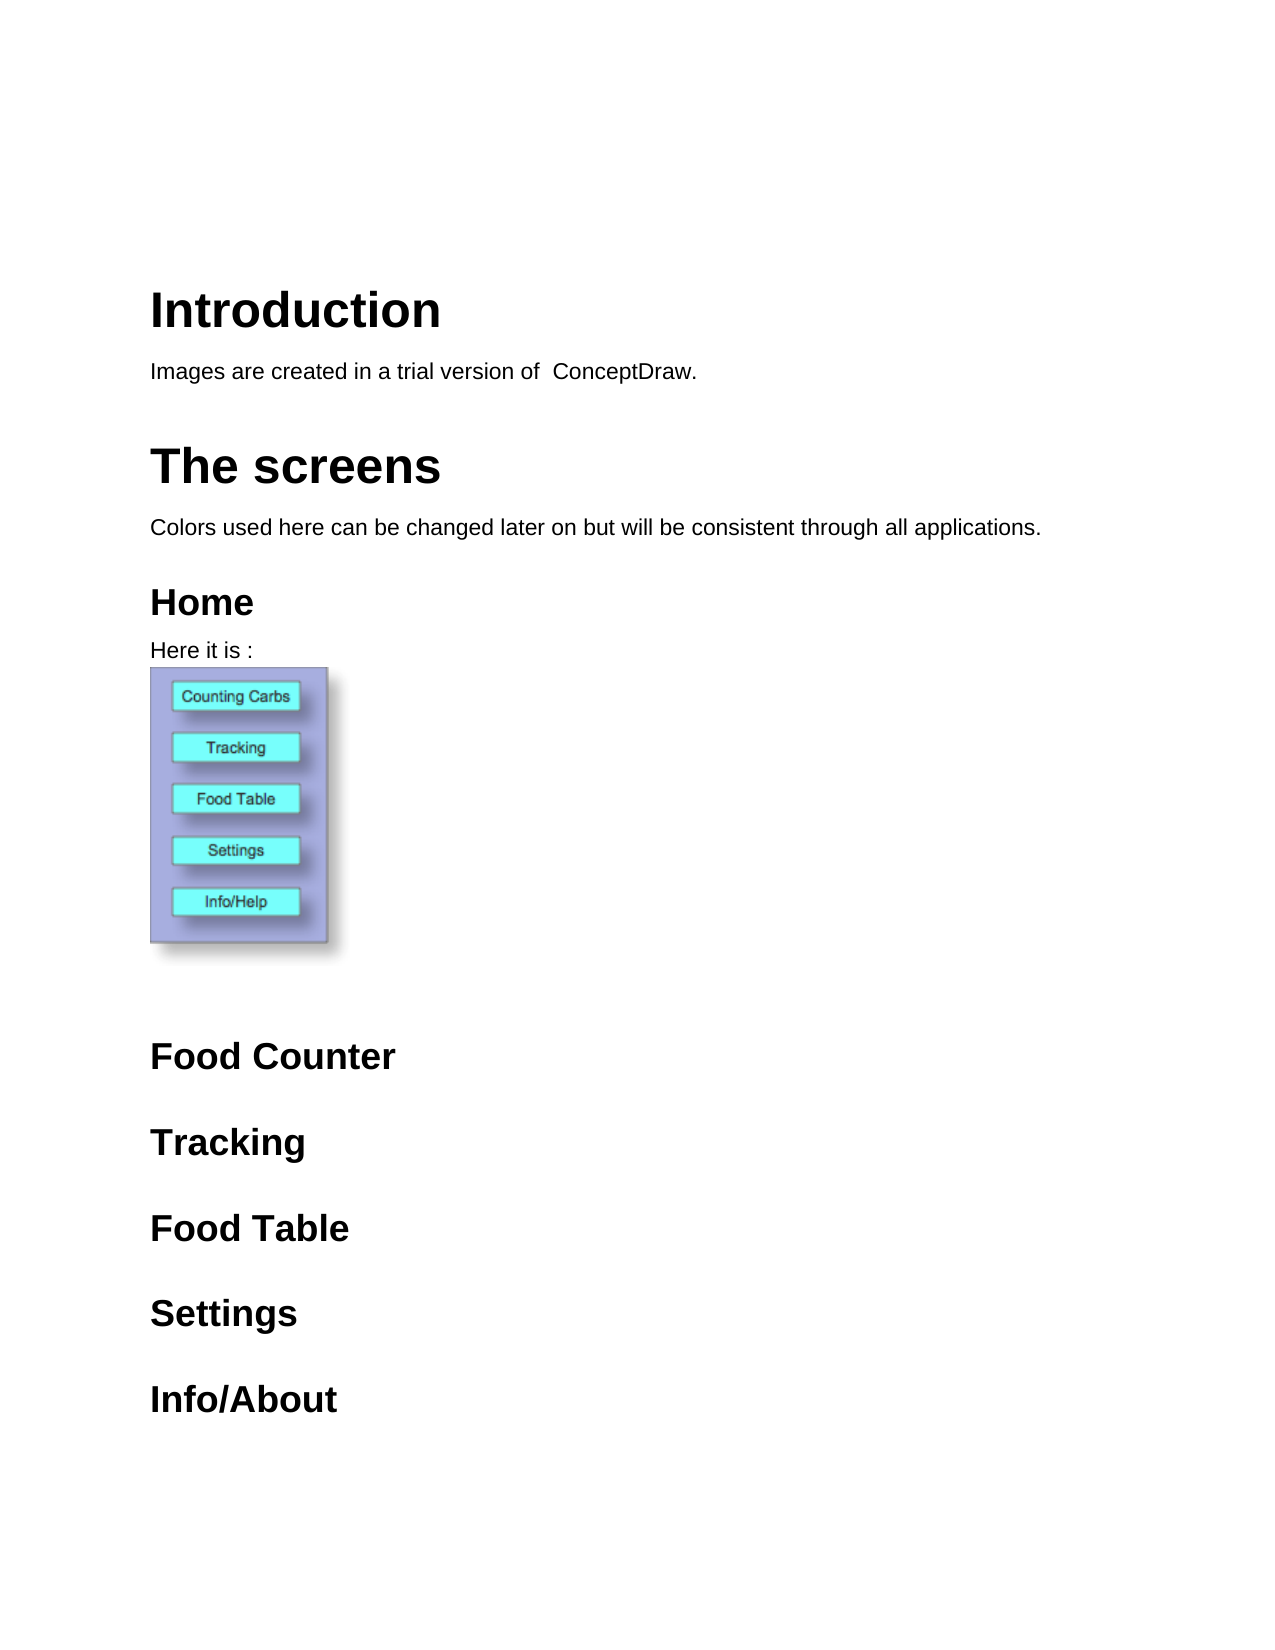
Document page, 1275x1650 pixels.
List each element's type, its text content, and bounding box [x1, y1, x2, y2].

text Images are created in a trial version of ConceptDraw. [150, 358, 1125, 384]
text Colors used here can be changed later on but will be consistent through all applications. [150, 514, 1125, 540]
text Settings [150, 1293, 1125, 1334]
picture [150, 667, 350, 966]
text Food Counter [150, 1036, 1125, 1078]
text Info/About [150, 1378, 1125, 1420]
text Tracking [150, 1121, 1125, 1163]
text Here it is : [150, 638, 1125, 663]
text Food Table [150, 1207, 1125, 1249]
text Introduction [150, 282, 1125, 338]
text The screens [150, 438, 1125, 494]
text Home [150, 581, 1125, 623]
